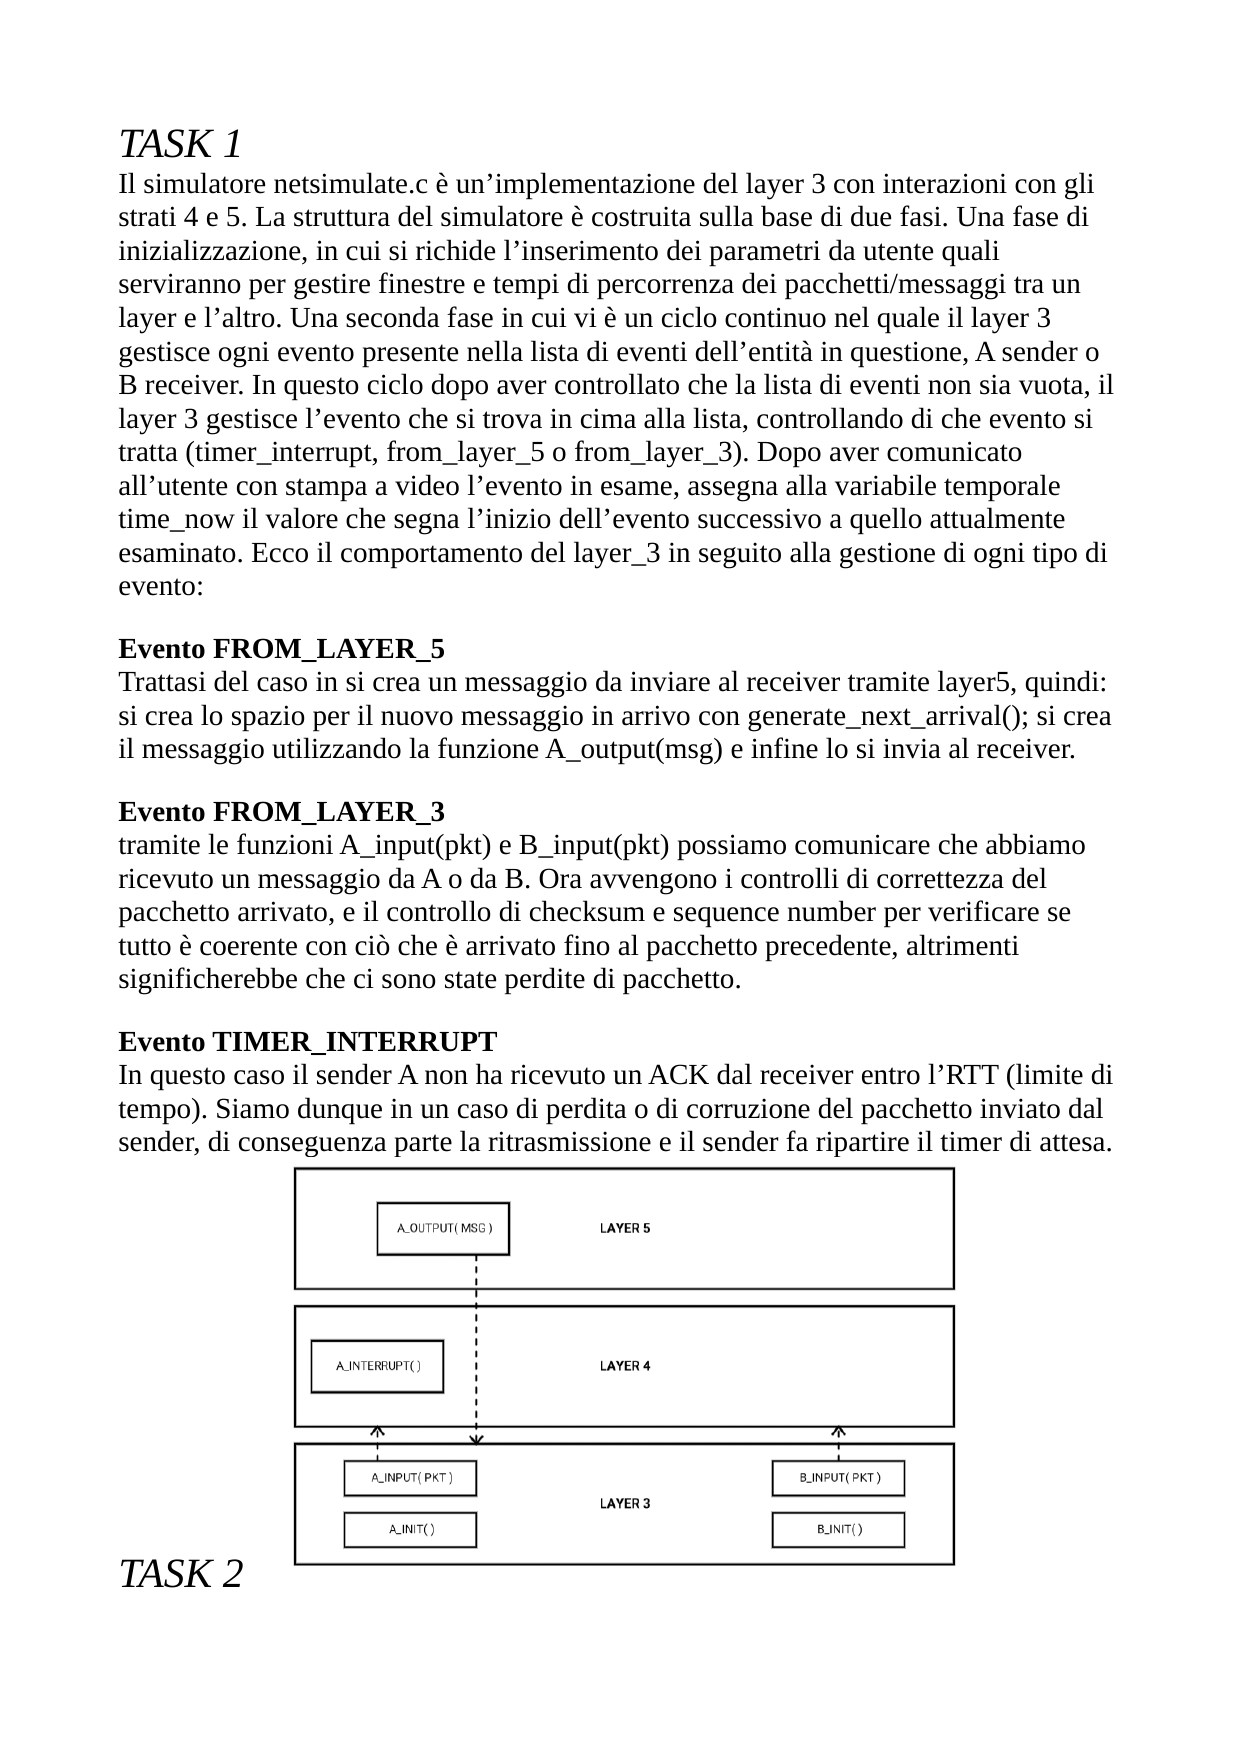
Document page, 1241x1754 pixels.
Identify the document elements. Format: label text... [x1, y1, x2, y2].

list Trattasi del caso in si crea un messaggio da inviare al receiver tramite layer5, quindi: si crea lo spazio per il nuovo messaggio in arrivo con generate_next_arrival(); si crea il messaggio utilizzando la funzione A_output(msg) e infine lo si invia al receiver. [118, 664, 1122, 765]
text Il simulatore netsimulate.c è un’implementazione del layer 3 con interazioni con gli strati 4 e 5. La struttura del simulatore è costruita sulla base di due fasi. Una fase di inizializzazione, in cui si richide l’inserimento dei parametri da utente quali serviranno per gestire finestre e tempi di percorrenza dei pacchetti/messaggi tra un layer e l’altro. Una seconda fase in cui vi è un ciclo continuo nel quale il layer 3 gestisce ogni evento presente nella lista di eventi dell’entità in questione, A sender o B receiver. In questo ciclo dopo aver controllato che la lista di eventi non sia vuota, il layer 3 gestisce l’evento che si trova in cima alla lista, controllando di che evento si tratta (timer_interrupt, from_layer_5 o from_layer_3). Dopo aver comunicato all’utente con stampa a video l’evento in esame, assegna alla variabile temporale time_now il valore che segna l’inizio dell’evento successivo a quello attualmente esaminato. Ecco il comportamento del layer_3 in seguito alla gestione di ogni tipo di evento: [118, 166, 1122, 602]
list Evento FROM_LAYER_3 [118, 794, 1122, 827]
text [970, 1548, 1122, 1596]
picture [270, 1157, 970, 1613]
list In questo caso il sender A non ha ricevuto un ACK dal receiver entro l’RTT (limite di tempo). Siamo dunque in un caso di perdita o di corruzione del pacchetto inviato dal sender, di conseguenza parte la ritrasmissione e il sender fa ripartire il timer di attesa. [118, 1057, 1122, 1158]
text TASK 1 [118, 118, 1122, 166]
list Evento TIMER_INTERRUPT [118, 1024, 1122, 1057]
text TASK 2 [118, 1548, 270, 1596]
list tramite le funzioni A_input(pkt) e B_input(pkt) possiamo comunicare che abbiamo ricevuto un messaggio da A o da B. Ora avvengono i controlli di correttezza del pacchetto arrivato, e il controllo di checksum e sequence number per verificare se tutto è coerente con ciò che è arrivato fino al pacchetto precedente, altrimenti significherebbe che ci sono state perdite di pacchetto. [118, 827, 1122, 995]
list Evento FROM_LAYER_5 [118, 631, 1122, 664]
